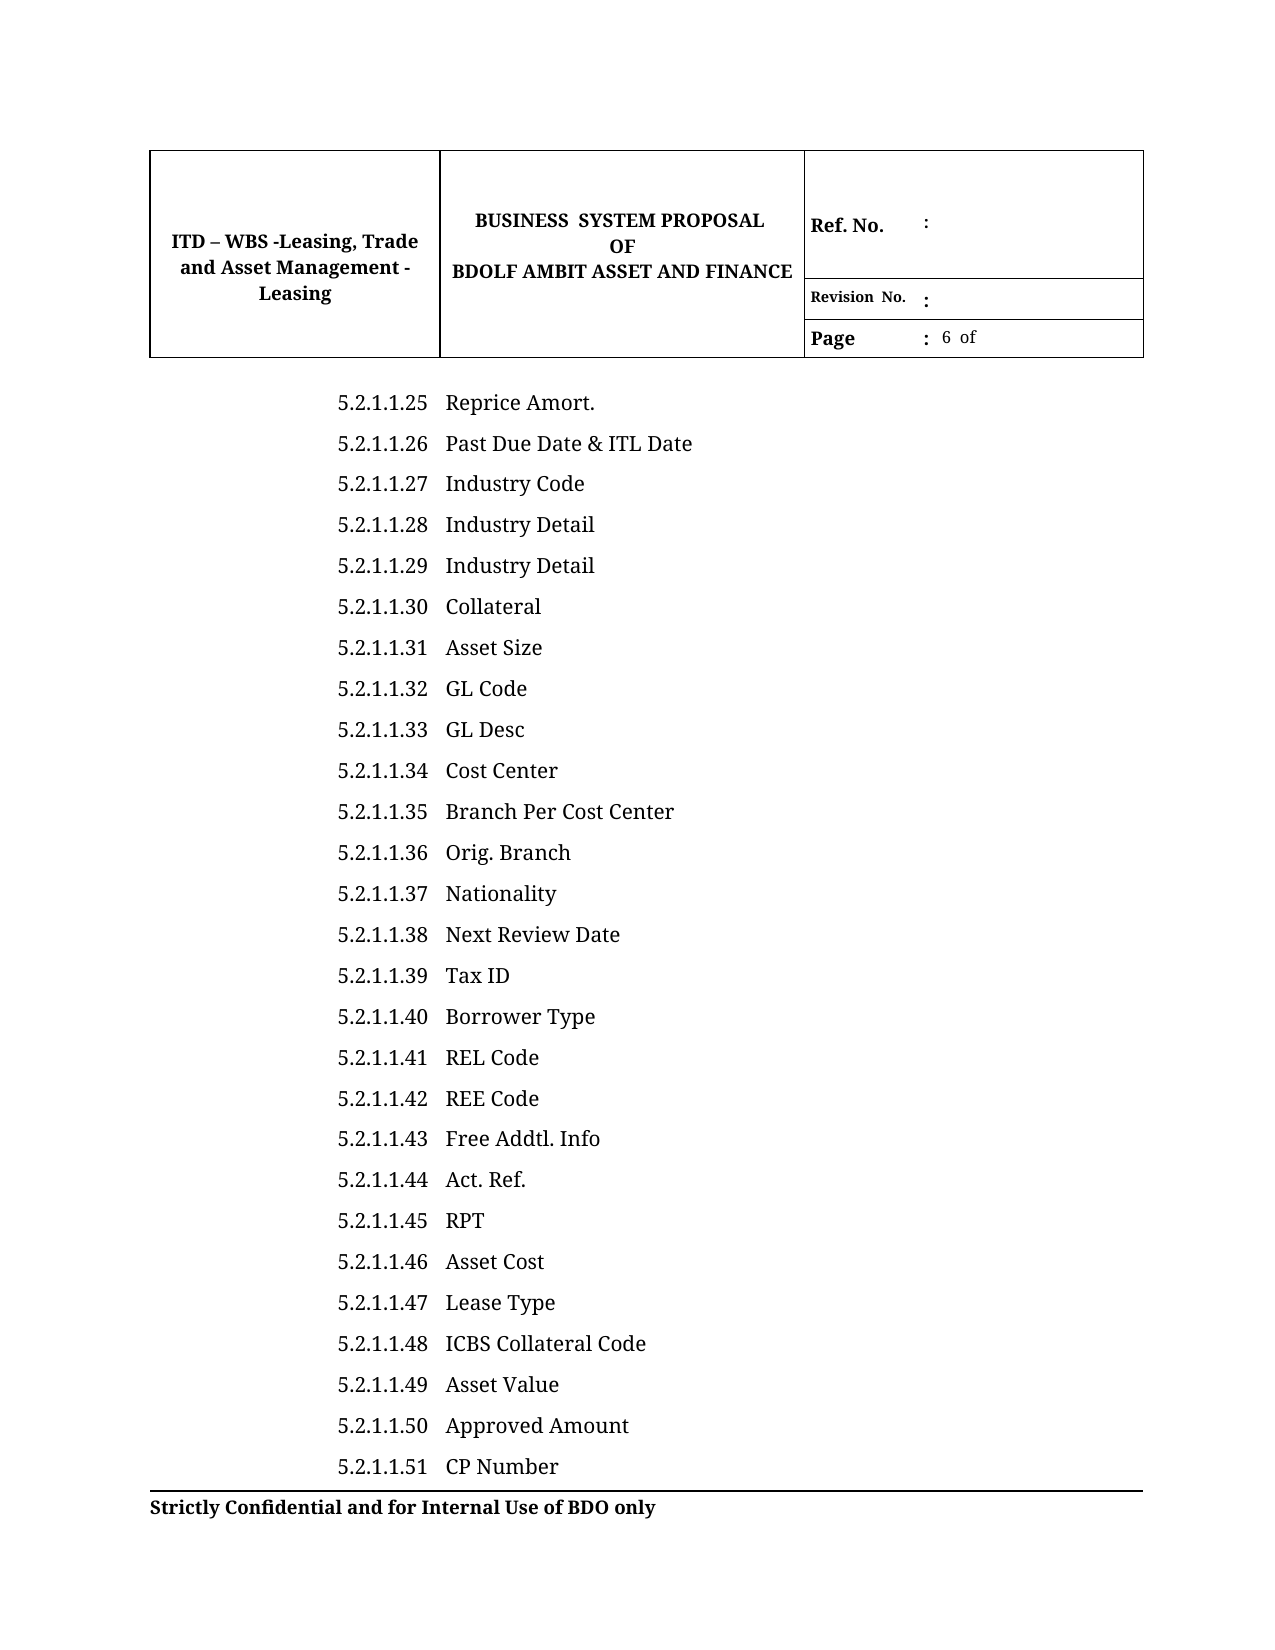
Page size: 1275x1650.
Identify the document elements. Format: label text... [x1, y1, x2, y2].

list Asset Value [337, 1370, 1143, 1399]
list Orig. Branch [337, 838, 1143, 866]
list Industry Detail [337, 551, 1143, 580]
list Borrower Type [337, 1002, 1143, 1030]
list CP Number [337, 1452, 1143, 1481]
list Lease Type [337, 1288, 1143, 1317]
list Past Due Date & ITL Date [337, 429, 1143, 457]
list Asset Cost [337, 1247, 1143, 1276]
list Branch Per Cost Center [337, 797, 1143, 826]
list Act. Ref. [337, 1166, 1143, 1194]
list Collateral [337, 592, 1143, 621]
list Industry Code [337, 469, 1143, 498]
list Nationality [337, 879, 1143, 907]
list Reprice Amort. [337, 388, 1143, 416]
list REE Code [337, 1084, 1143, 1112]
list GL Desc [337, 715, 1143, 744]
list Tax ID [337, 961, 1143, 989]
list Approved Amount [337, 1411, 1143, 1439]
list ICBS Collateral Code [337, 1329, 1143, 1358]
list Asset Size [337, 633, 1143, 662]
list Cost Center [337, 756, 1143, 784]
list Industry Detail [337, 511, 1143, 539]
list Free Addtl. Info [337, 1124, 1143, 1153]
list Next Review Date [337, 920, 1143, 948]
list REL Code [337, 1043, 1143, 1071]
list GL Code [337, 674, 1143, 703]
list RPT [337, 1206, 1143, 1235]
